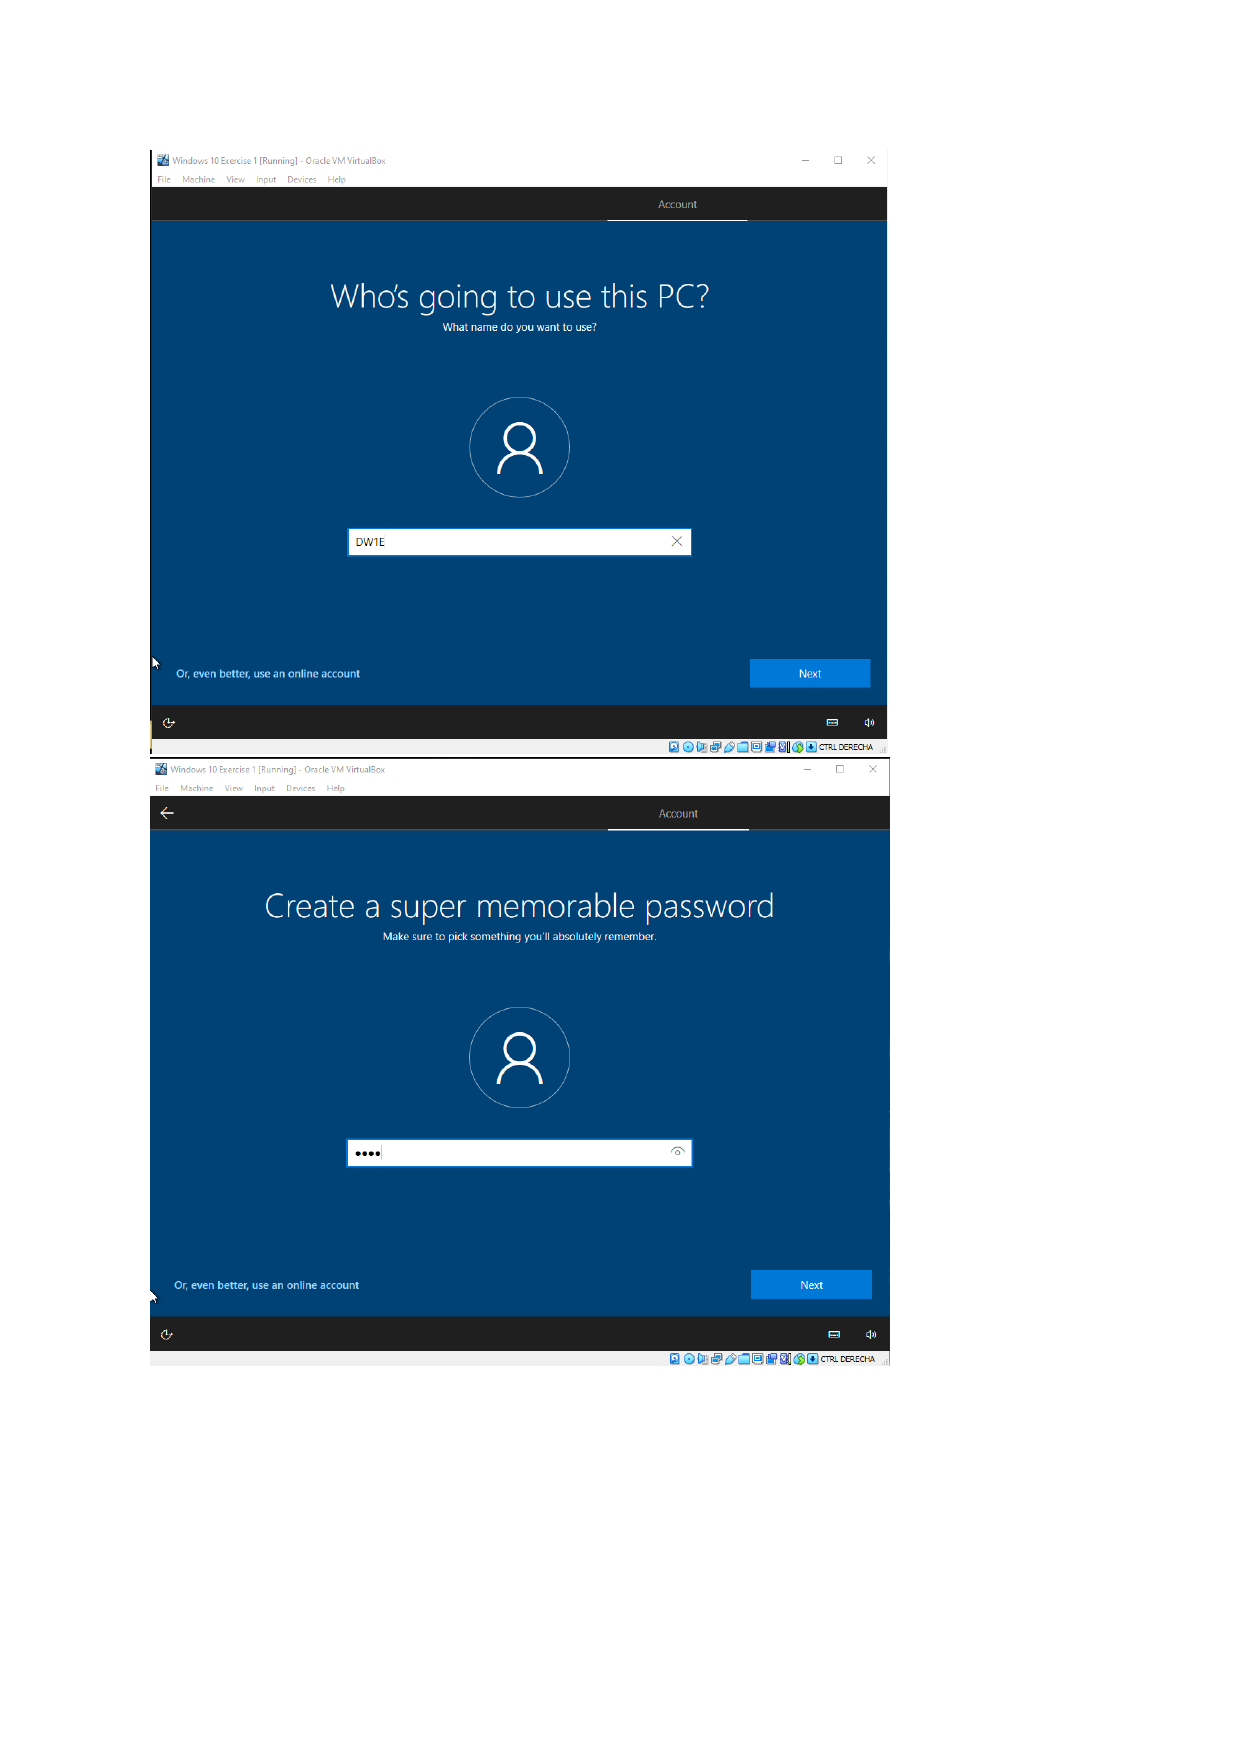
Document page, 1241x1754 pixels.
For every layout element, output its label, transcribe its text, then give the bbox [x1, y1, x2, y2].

picture [150, 757, 890, 1366]
text In this example we will configure it as I consider it is the best way to do it, taking care of our personal information and security for our computer. [150, 150, 1090, 1366]
picture [150, 150, 888, 754]
